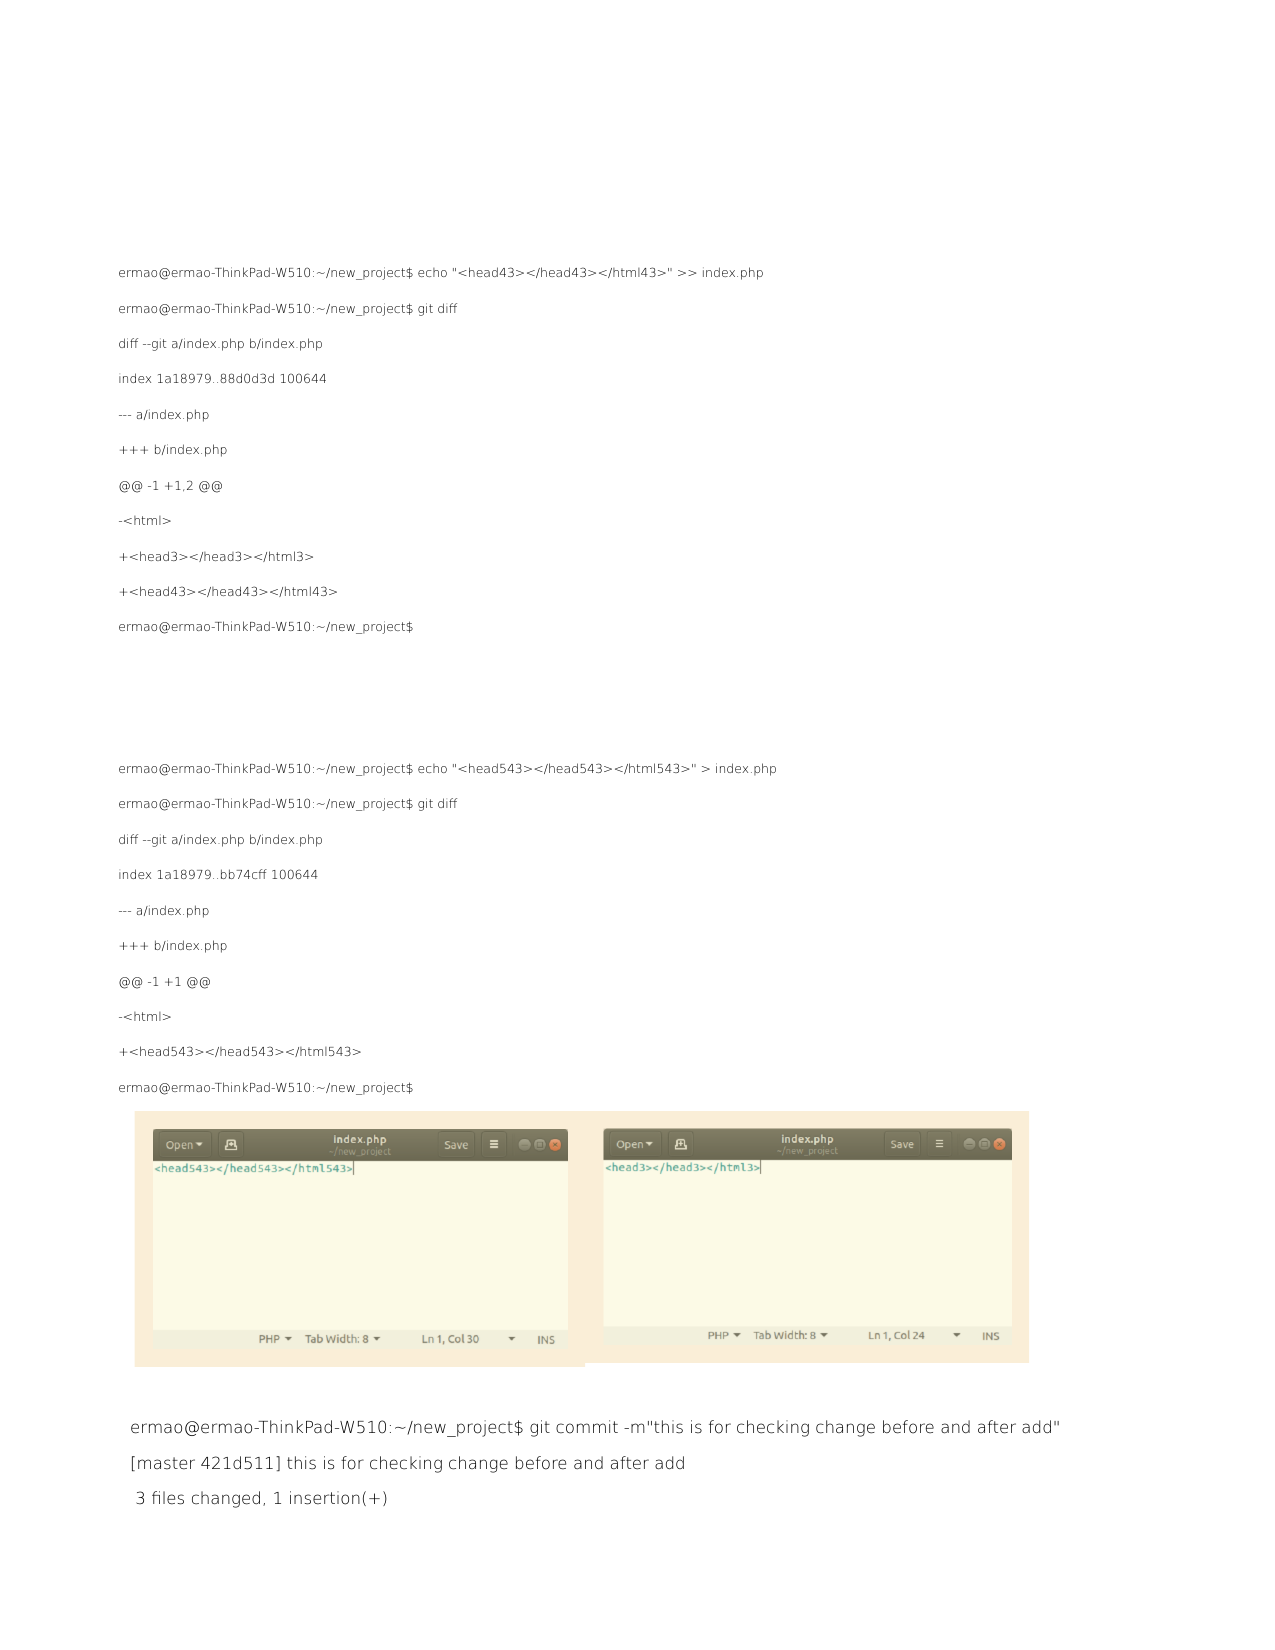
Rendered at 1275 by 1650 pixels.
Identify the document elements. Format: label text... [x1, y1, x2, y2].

text @@ -1 +1,2 @@ [118, 473, 1157, 494]
text ermao@ermao-ThinkPad-W510:~/new_project$ git diff [118, 792, 1157, 813]
text --- a/index.php [118, 898, 1157, 919]
text ermao@ermao-ThinkPad-W510:~/new_project$ [118, 1076, 1157, 1096]
text ermao@ermao-ThinkPad-W510:~/new_project$ git diff [118, 296, 1157, 317]
text @@ -1 +1 @@ [118, 969, 1157, 990]
text index 1a18979..88d0d3d 100644 [118, 367, 1157, 388]
text ermao@ermao-ThinkPad-W510:~/new_project$ git commit -m"this is for checking change before and after add" [130, 1417, 1157, 1438]
text index 1a18979..bb74cff 100644 [118, 863, 1157, 884]
text +++ b/index.php [118, 438, 1157, 459]
picture [134, 1111, 1030, 1367]
text diff --git a/index.php b/index.php [118, 332, 1157, 353]
text ermao@ermao-ThinkPad-W510:~/new_project$ echo "<head543></head543></html543>" > index.php [118, 757, 1157, 778]
text -<html> [118, 509, 1157, 530]
text +++ b/index.php [118, 934, 1157, 955]
text [master 421d511] this is for checking change before and after add [130, 1453, 1157, 1473]
text -<html> [118, 1005, 1157, 1026]
text ermao@ermao-ThinkPad-W510:~/new_project$ echo "<head43></head43></html43>" >> index.php [118, 261, 1157, 282]
text 3 files changed, 1 insertion(+) [130, 1488, 1157, 1509]
text --- a/index.php [118, 403, 1157, 423]
text diff --git a/index.php b/index.php [118, 828, 1157, 848]
text +<head3></head3></html3> [118, 544, 1157, 565]
text +<head43></head43></html43> [118, 580, 1157, 601]
text ermao@ermao-ThinkPad-W510:~/new_project$ [118, 615, 1157, 636]
text +<head543></head543></html543> [118, 1040, 1157, 1061]
